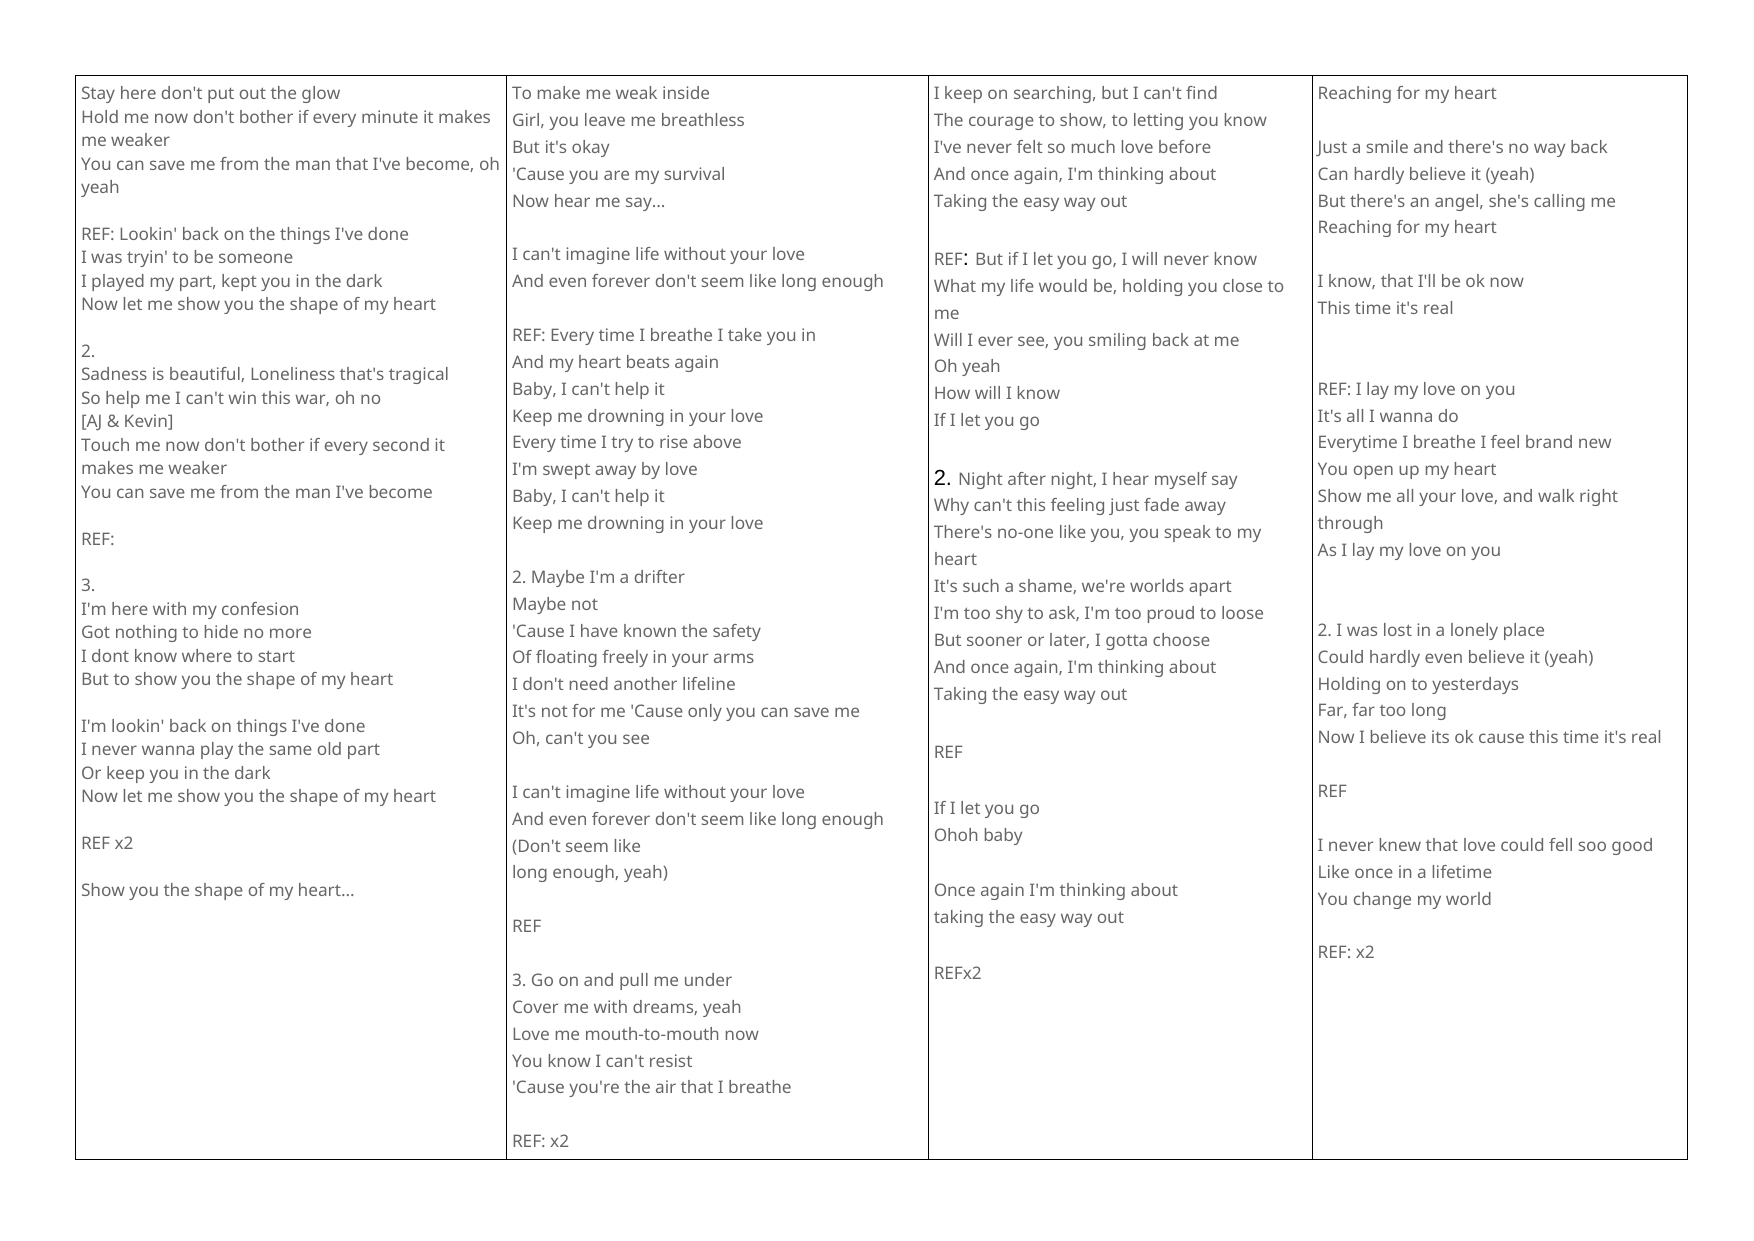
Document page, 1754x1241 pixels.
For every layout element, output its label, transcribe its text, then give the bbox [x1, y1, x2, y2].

table_header To make me weak inside Girl, you leave me breathless But it's okay 'Cause you are my survival Now hear me say... I can't imagine life without your love And even forever don't seem like long enough REF: Every time I breathe I take you in And my heart beats again Baby, I can't help it Keep me drowning in your love Every time I try to rise above I'm swept away by love Baby, I can't help it Keep me drowning in your love 2. Maybe I'm a drifter Maybe not 'Cause I have known the safety Of floating freely in your arms I don't need another lifeline It's not for me 'Cause only you can save me Oh, can't you see I can't imagine life without your love And even forever don't seem like long enough (Don't seem like long enough, yeah) REF 3. Go on and pull me under Cover me with dreams, yeah Love me mouth-to-mouth now You know I can't resist 'Cause you're the air that I breathe REF: x2 [507, 76, 928, 1158]
table_header Stay here don't put out the glow Hold me now don't bother if every minute it makes me weaker You can save me from the man that I've become, oh yeah REF: Lookin' back on the things I've done I was tryin' to be someone I played my part, kept you in the dark Now let me show you the shape of my heart 2. Sadness is beautiful, Loneliness that's tragical So help me I can't win this war, oh no [AJ & Kevin] Touch me now don't bother if every second it makes me weaker You can save me from the man I've become REF: 3. I'm here with my confesion Got nothing to hide no more I dont know where to start But to show you the shape of my heart I'm lookin' back on things I've done I never wanna play the same old part Or keep you in the dark Now let me show you the shape of my heart REF x2 Show you the shape of my heart... [76, 76, 506, 1158]
table_header Reaching for my heart Just a smile and there's no way back Can hardly believe it (yeah) But there's an angel, she's calling me Reaching for my heart I know, that I'll be ok now This time it's real REF: I lay my love on you It's all I wanna do Everytime I breathe I feel brand new You open up my heart Show me all your love, and walk right through As I lay my love on you 2. I was lost in a lonely place Could hardly even believe it (yeah) Holding on to yesterdays Far, far too long Now I believe its ok cause this time it's real REF I never knew that love could fell soo good Like once in a lifetime You change my world REF: x2 [1313, 76, 1687, 1158]
table_header I keep on searching, but I can't find The courage to show, to letting you know I've never felt so much love before And once again, I'm thinking about Taking the easy way out REF: But if I let you go, I will never know What my life would be, holding you close to me Will I ever see, you smiling back at me Oh yeah How will I know If I let you go 2. Night after night, I hear myself say Why can't this feeling just fade away There's no-one like you, you speak to my heart It's such a shame, we're worlds apart I'm too shy to ask, I'm too proud to loose But sooner or later, I gotta choose And once again, I'm thinking about Taking the easy way out REF If I let you go Ohoh baby Once again I'm thinking about taking the easy way out REFx2 [929, 76, 1312, 1158]
